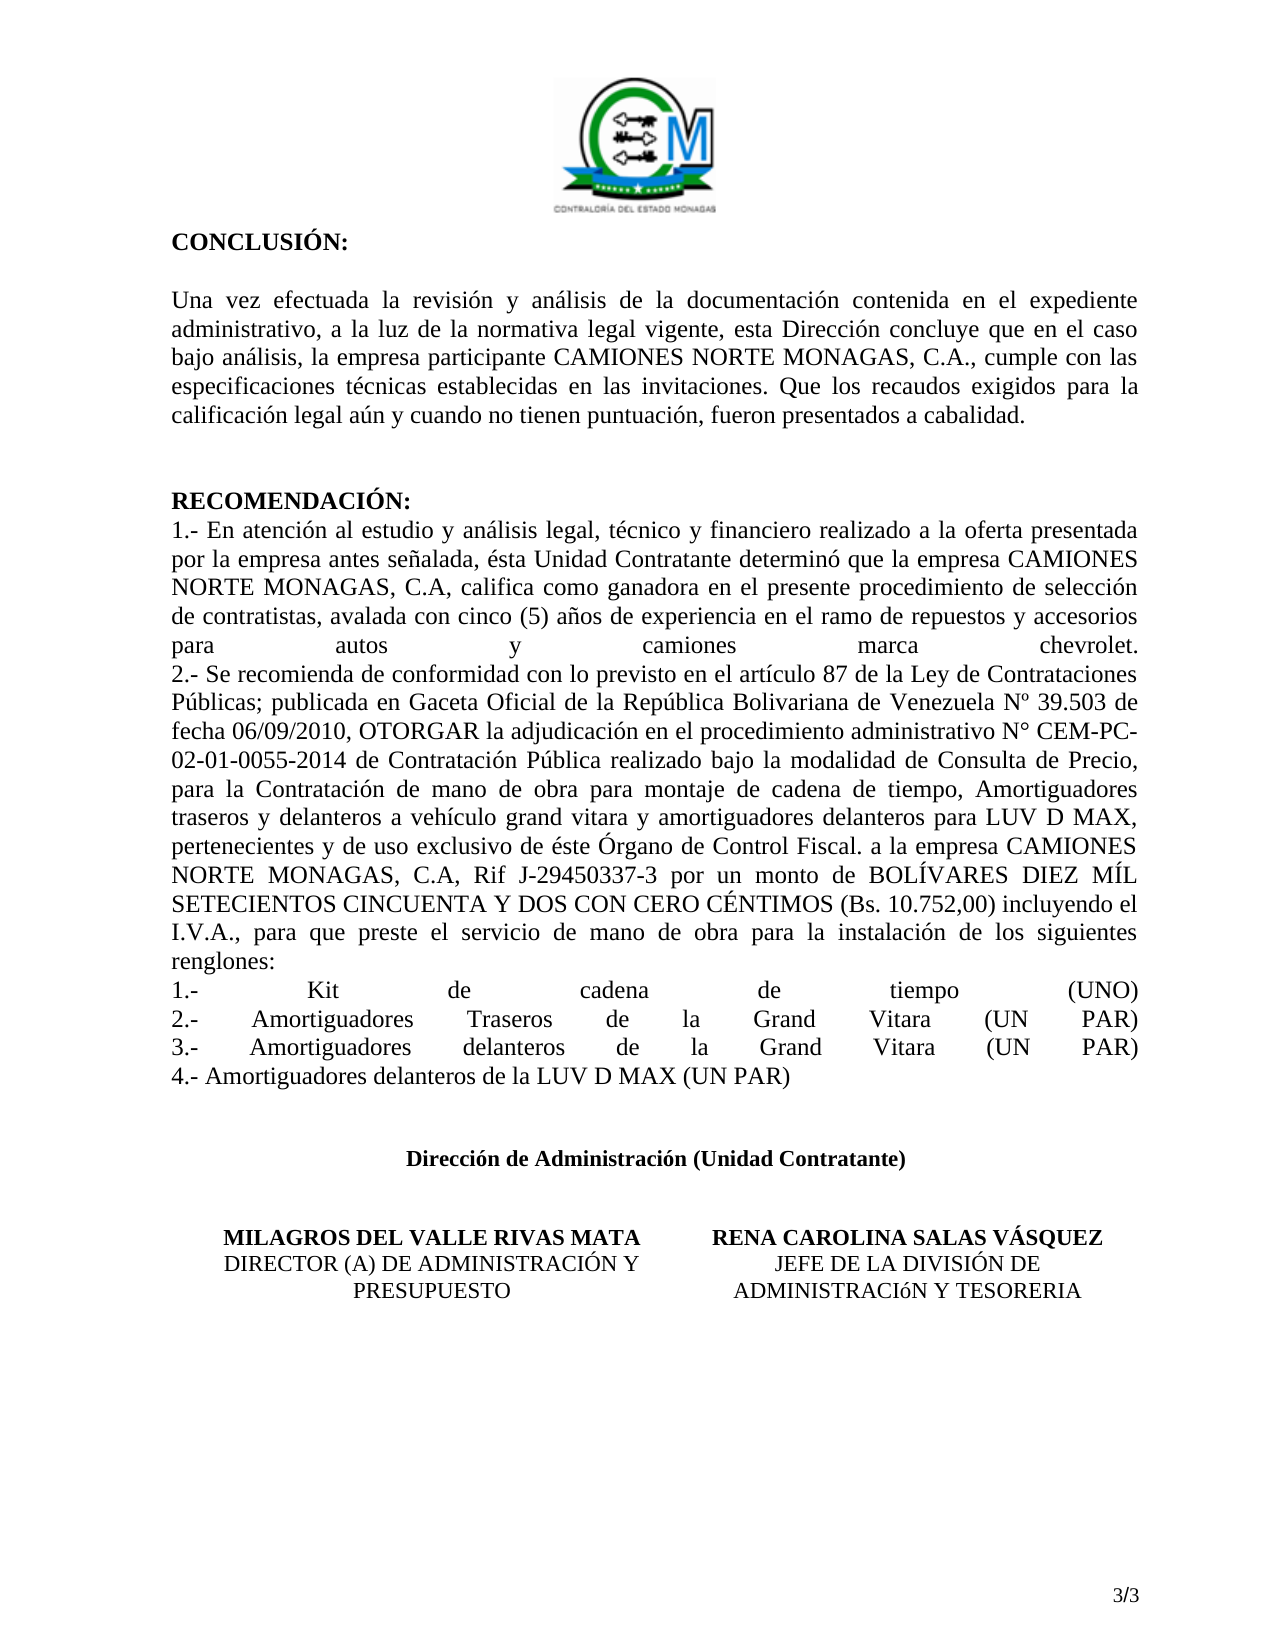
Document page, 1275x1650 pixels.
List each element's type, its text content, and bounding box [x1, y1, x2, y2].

text 1.- En atención al estudio y análisis legal, técnico y financiero realizado a la oferta presentada por la empresa antes señalada, ésta Unidad Contratante determinó que la empresa CAMIONES NORTE MONAGAS, C.A, califica como ganadora en el presente procedimiento de selección de contratistas, avalada con cinco (5) años de experiencia en el ramo de repuestos y accesorios para autos y camiones marca chevrolet. 2.- Se recomienda de conformidad con lo previsto en el artículo 87 de la Ley de Contrataciones Públicas; publicada en Gaceta Oficial de la República Bolivariana de Venezuela Nº 39.503 de fecha 06/09/2010, OTORGAR la adjudicación en el procedimiento administrativo N° CEM-PC-02-01-0055-2014 de Contratación Pública realizado bajo la modalidad de Consulta de Precio, para la Contratación de mano de obra para montaje de cadena de tiempo, Amortiguadores traseros y delanteros a vehículo grand vitara y amortiguadores delanteros para LUV D MAX, pertenecientes y de uso exclusivo de éste Órgano de Control Fiscal. a la empresa CAMIONES NORTE MONAGAS, C.A, Rif J-29450337-3 por un monto de BOLÍVARES DIEZ MÍL SETECIENTOS CINCUENTA Y DOS CON CERO CÉNTIMOS (Bs. 10.752,00) incluyendo el I.V.A., para que preste el servicio de mano de obra para la instalación de los siguientes renglones: 1.- Kit de cadena de tiempo (UNO) 2.- Amortiguadores Traseros de la Grand Vitara (UN PAR) 3.- Amortiguadores delanteros de la Grand Vitara (UN PAR) 4.- Amortiguadores delanteros de la LUV D MAX (UN PAR) [171, 515, 1139, 1090]
table_header Dirección de Administración (Unidad Contratante) [180, 1145, 1132, 1171]
picture [551, 75, 719, 216]
text CONCLUSIÓN: [171, 227, 1139, 256]
text Una vez efectuada la revisión y análisis de la documentación contenida en el expediente administrativo, a la luz de la normativa legal vigente, esta Dirección concluye que en el caso bajo análisis, la empresa participante CAMIONES NORTE MONAGAS, C.A., cumple con las especificaciones técnicas establecidas en las invitaciones. Que los recaudos exigidos para la calificación legal aún y cuando no tienen puntuación, fueron presentados a cabalidad. [171, 285, 1139, 429]
text RECOMENDACIÓN: [171, 486, 1139, 515]
table_cell MILAGROS DEL VALLE RIVAS MATA DIRECTOR (A) DE ADMINISTRACIÓN Y PRESUPUESTO [180, 1171, 683, 1329]
table_cell RENA CAROLINA SALAS VÁSQUEZ JEFE DE LA DIVISIÓN DE ADMINISTRACIóN Y TESORERIA [684, 1171, 1132, 1329]
